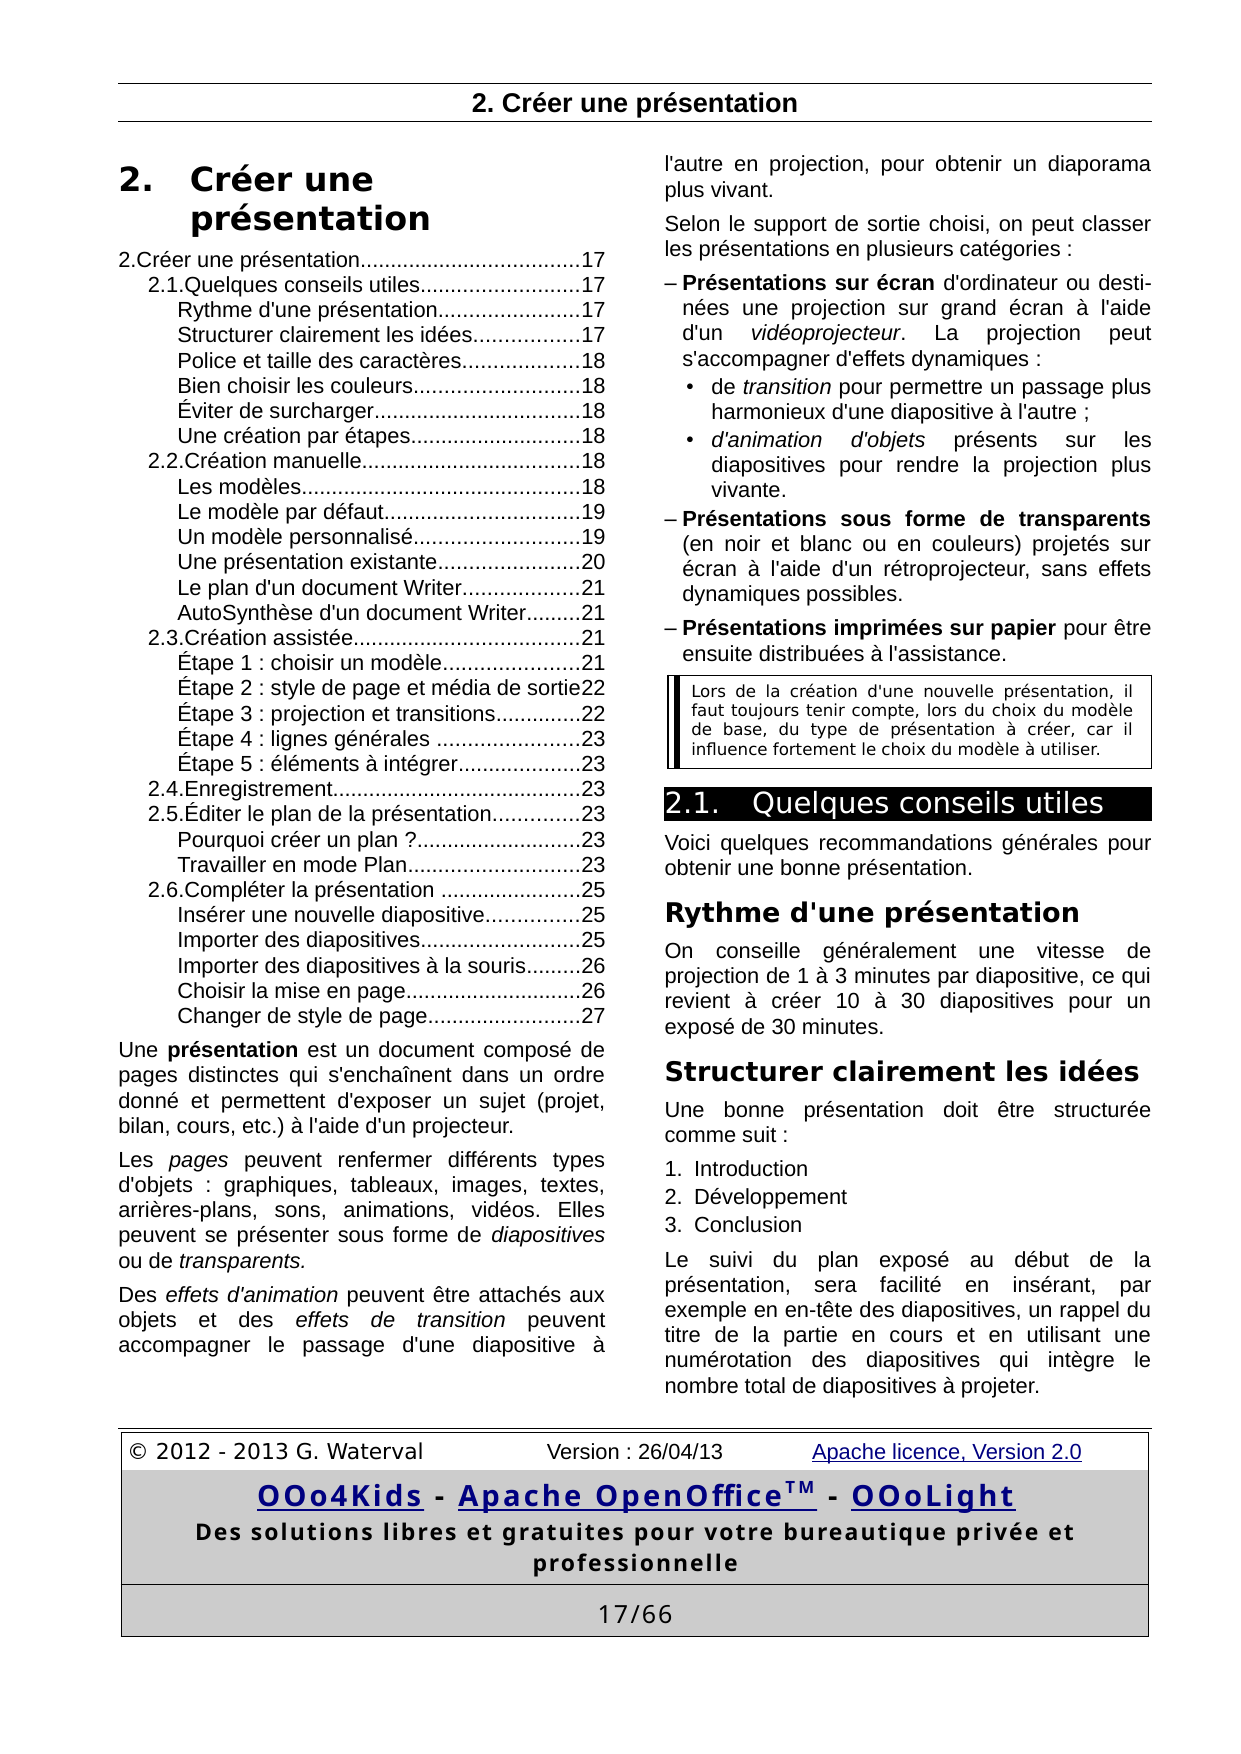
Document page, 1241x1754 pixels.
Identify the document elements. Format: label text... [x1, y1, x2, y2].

list d'animation d'objets présents sur les diapositives pour rendre la projection plus vivante. [686, 427, 1152, 503]
list de transition pour permettre un passage plus harmonieux d'une diapositive à l'autre ; [686, 374, 1152, 424]
text Bien choisir les couleurs 18 [177, 373, 605, 398]
list Présentations sur écran d'ordinateur ou desti­nées une projection sur grand écran à l'aide d'un vidéoprojecteur. La projection peut s'accompagner d'effets dynamiques : [664, 270, 1152, 371]
text l'autre en projection, pour obtenir un diaporama plus vivant. [664, 151, 1152, 202]
text Étape 2 : style de page et média de sortie 22 [177, 675, 605, 701]
list Développement [664, 1184, 1152, 1209]
text 2.3.Création assistée 21 [148, 625, 605, 650]
table_header Lors de la création d'une nouvelle présentation, il faut toujours tenir compte, lors du choix du modèle de base, du type de présentation à créer, car il influence fortement le choix du modèle à utiliser. [680, 676, 1151, 768]
text Selon le support de sortie choisi, on peut classer les présentations en plusieurs catégories : [664, 211, 1152, 261]
text 2.Créer une présentation 17 [118, 247, 605, 272]
list Conclusion [664, 1212, 1152, 1238]
text Insérer une nouvelle diapositive 25 [177, 902, 605, 927]
text Étape 5 : éléments à intégrer 23 [177, 751, 605, 776]
text 2.1.Quelques conseils utiles 17 [148, 272, 605, 297]
subtitle Créer une présentation [118, 160, 605, 238]
text Pourquoi créer un plan ? 23 [177, 827, 605, 852]
text Étape 4 : lignes générales 23 [177, 726, 605, 751]
text Éviter de surcharger 18 [177, 398, 605, 423]
subtitle Quelques conseils utiles [664, 787, 1152, 821]
text Un modèle personnalisé 19 [177, 524, 605, 549]
text Étape 3 : projection et transitions 22 [177, 701, 605, 726]
text Des effets d'animation peuvent être attachés aux objets et des effets de transition peuvent accompagner le passage d'une diapositive à [118, 1282, 605, 1357]
text 2.5.Éditer le plan de la présentation 23 [148, 801, 605, 827]
text Les pages peuvent renfermer différents types d'objets : graphiques, tableaux, images, textes, arrières-plans, sons, animations, vidéos. Elles peuvent se présenter sous forme de diapositives ou de transparents. [118, 1147, 605, 1273]
text Police et taille des caractères 18 [177, 348, 605, 373]
text Structurer clairement les idées 17 [177, 322, 605, 348]
text Travailler en mode Plan 23 [177, 852, 605, 877]
text 2.2.Création manuelle 18 [148, 448, 605, 474]
list Présentations sous forme de transparents (en noir et blanc ou en couleurs) projetés sur écran à l'aide d'un rétroprojecteur, sans effets dynamiques possibles. [664, 506, 1152, 606]
list Présentations imprimées sur papier pour être ensuite distribuées à l'assistance. [664, 615, 1152, 666]
text Rythme d'une présentation 17 [177, 297, 605, 322]
text Étape 1 : choisir un modèle 21 [177, 650, 605, 675]
text Importer des diapositives 25 [177, 927, 605, 953]
text Une création par étapes 18 [177, 423, 605, 448]
list Le suivi du plan exposé au début de la présentation, sera facilité en insérant, par exemple en en-tête des diapositives, un rappel du titre de la partie en cours et en utilisant une numérotation des diapositives qui intègre le nombre total de diapositives à projeter. [664, 1246, 1152, 1398]
text Importer des diapositives à la souris 26 [177, 953, 605, 978]
text Une présentation existante 20 [177, 549, 605, 574]
text Les modèles 18 [177, 474, 605, 499]
text 2.6.Compléter la présentation 25 [148, 877, 605, 902]
text Changer de style de page 27 [177, 1003, 605, 1028]
text On conseille généralement une vitesse de projection de 1 à 3 minutes par diapositive, ce qui revient à créer 10 à 30 diapositives pour un exposé de 30 minutes. [664, 938, 1152, 1039]
list Introduction [664, 1156, 1152, 1181]
text Choisir la mise en page 26 [177, 978, 605, 1003]
text Une bonne présentation doit être structurée comme suit : [664, 1097, 1152, 1147]
text Voici quelques recommandations générales pour obtenir une bonne présentation. [664, 829, 1152, 880]
text AutoSynthèse d'un document Writer 21 [177, 600, 605, 625]
subtitle Structurer clairement les idées [664, 1056, 1152, 1088]
subtitle Rythme d'une présentation [664, 897, 1152, 929]
text Le plan d'un document Writer 21 [177, 574, 605, 600]
text Le modèle par défaut 19 [177, 499, 605, 524]
text Une présentation est un document composé de pages distinctes qui s'enchaînent dans un ordre donné et permettent d'exposer un sujet (projet, bilan, cours, etc.) à l'aide d'un projecteur. [118, 1037, 605, 1138]
text 2.4.Enregistrement 23 [148, 776, 605, 801]
